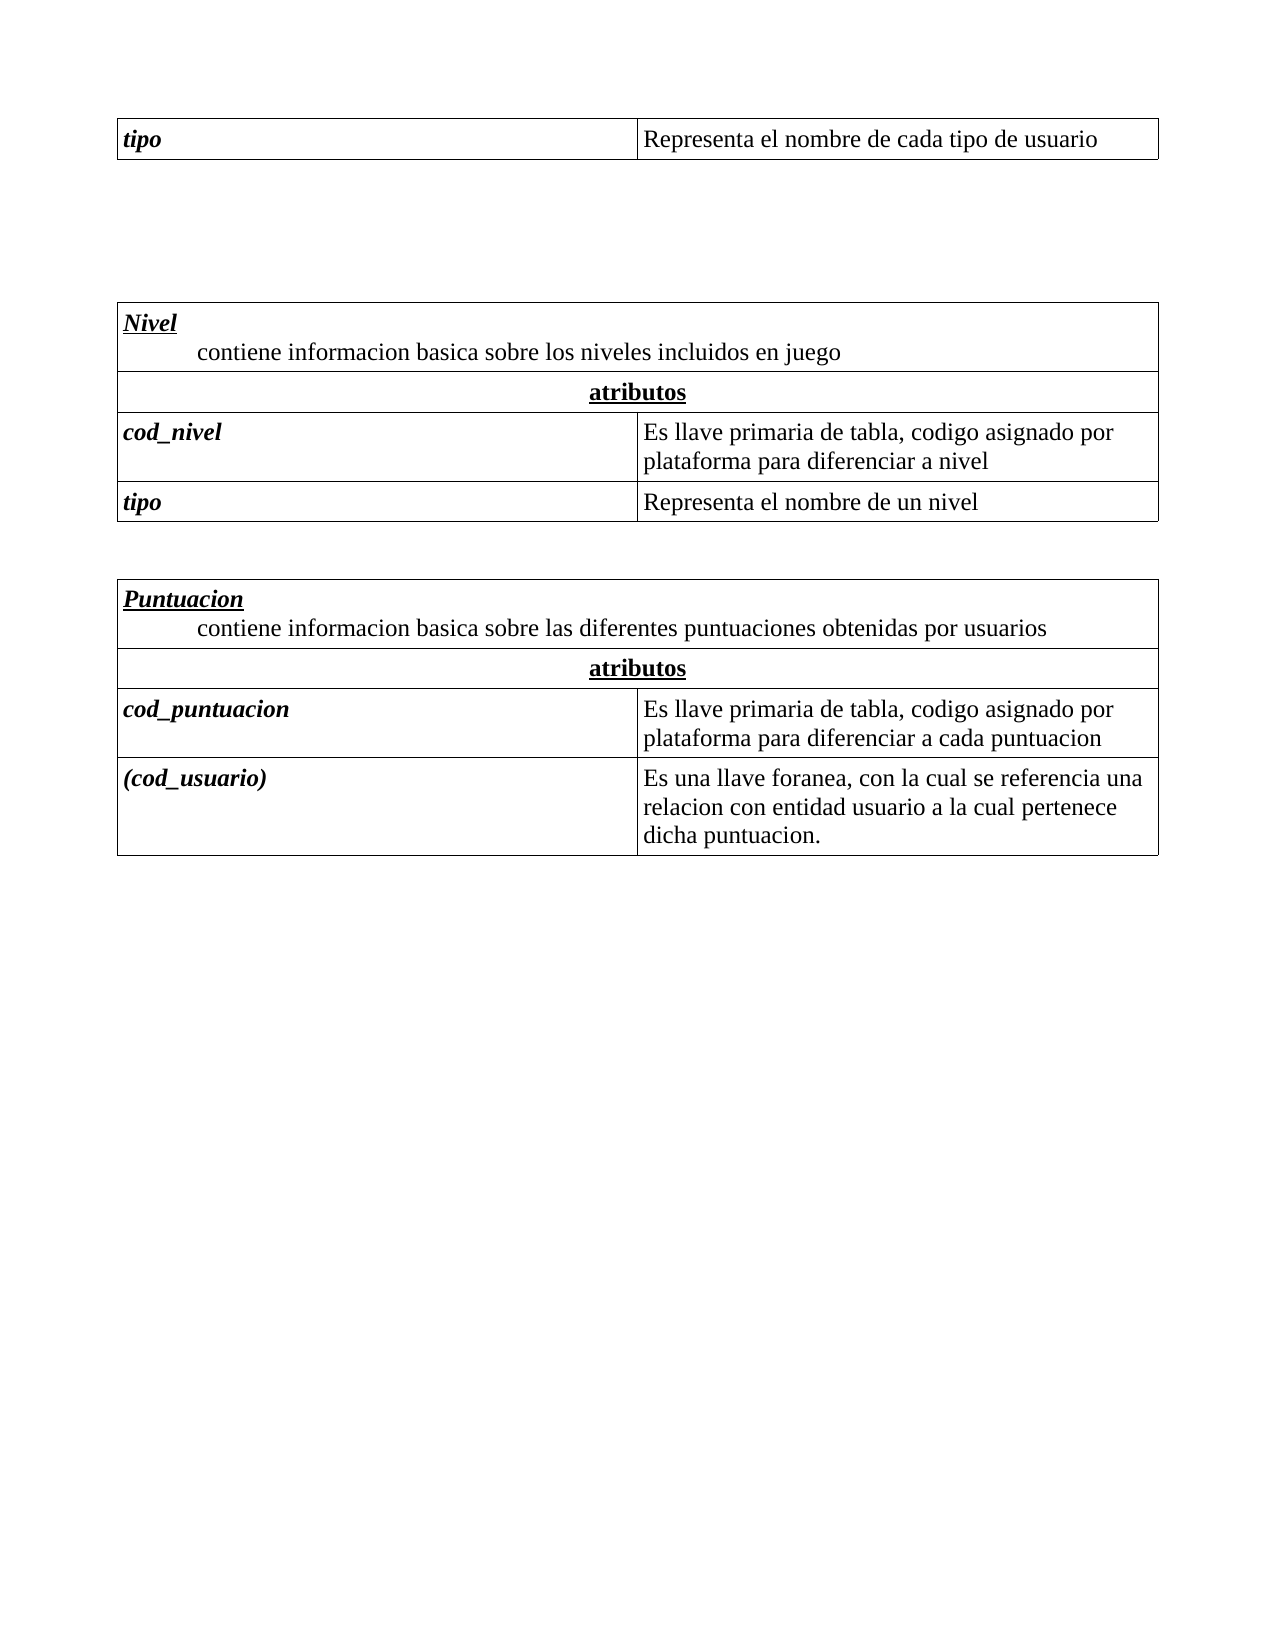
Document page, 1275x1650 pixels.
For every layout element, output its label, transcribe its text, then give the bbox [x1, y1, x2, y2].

table_cell cod_nivel [118, 413, 637, 481]
table_cell (cod_usuario) [118, 758, 637, 855]
table_cell cod_puntuacion [118, 689, 637, 757]
table_cell Representa el nombre de cada tipo de usuario [638, 119, 1158, 158]
table_cell Es una llave foranea, con la cual se referencia una relacion con entidad usuario a la cual pertenece dicha puntuacion. [638, 758, 1158, 855]
table_header Puntuacion contiene informacion basica sobre las diferentes puntuaciones obtenidas por usuarios [118, 580, 1158, 648]
table_header Nivel contiene informacion basica sobre los niveles incluidos en juego [118, 303, 1158, 371]
table_cell atributos [118, 649, 1158, 688]
table_cell Representa el nombre de un nivel [638, 482, 1158, 521]
table_cell Es llave primaria de tabla, codigo asignado por plataforma para diferenciar a cada puntuacion [638, 689, 1158, 757]
table_cell tipo [118, 482, 637, 521]
table_cell Es llave primaria de tabla, codigo asignado por plataforma para diferenciar a nivel [638, 413, 1158, 481]
table_cell atributos [118, 372, 1158, 412]
table_cell tipo [118, 119, 637, 158]
